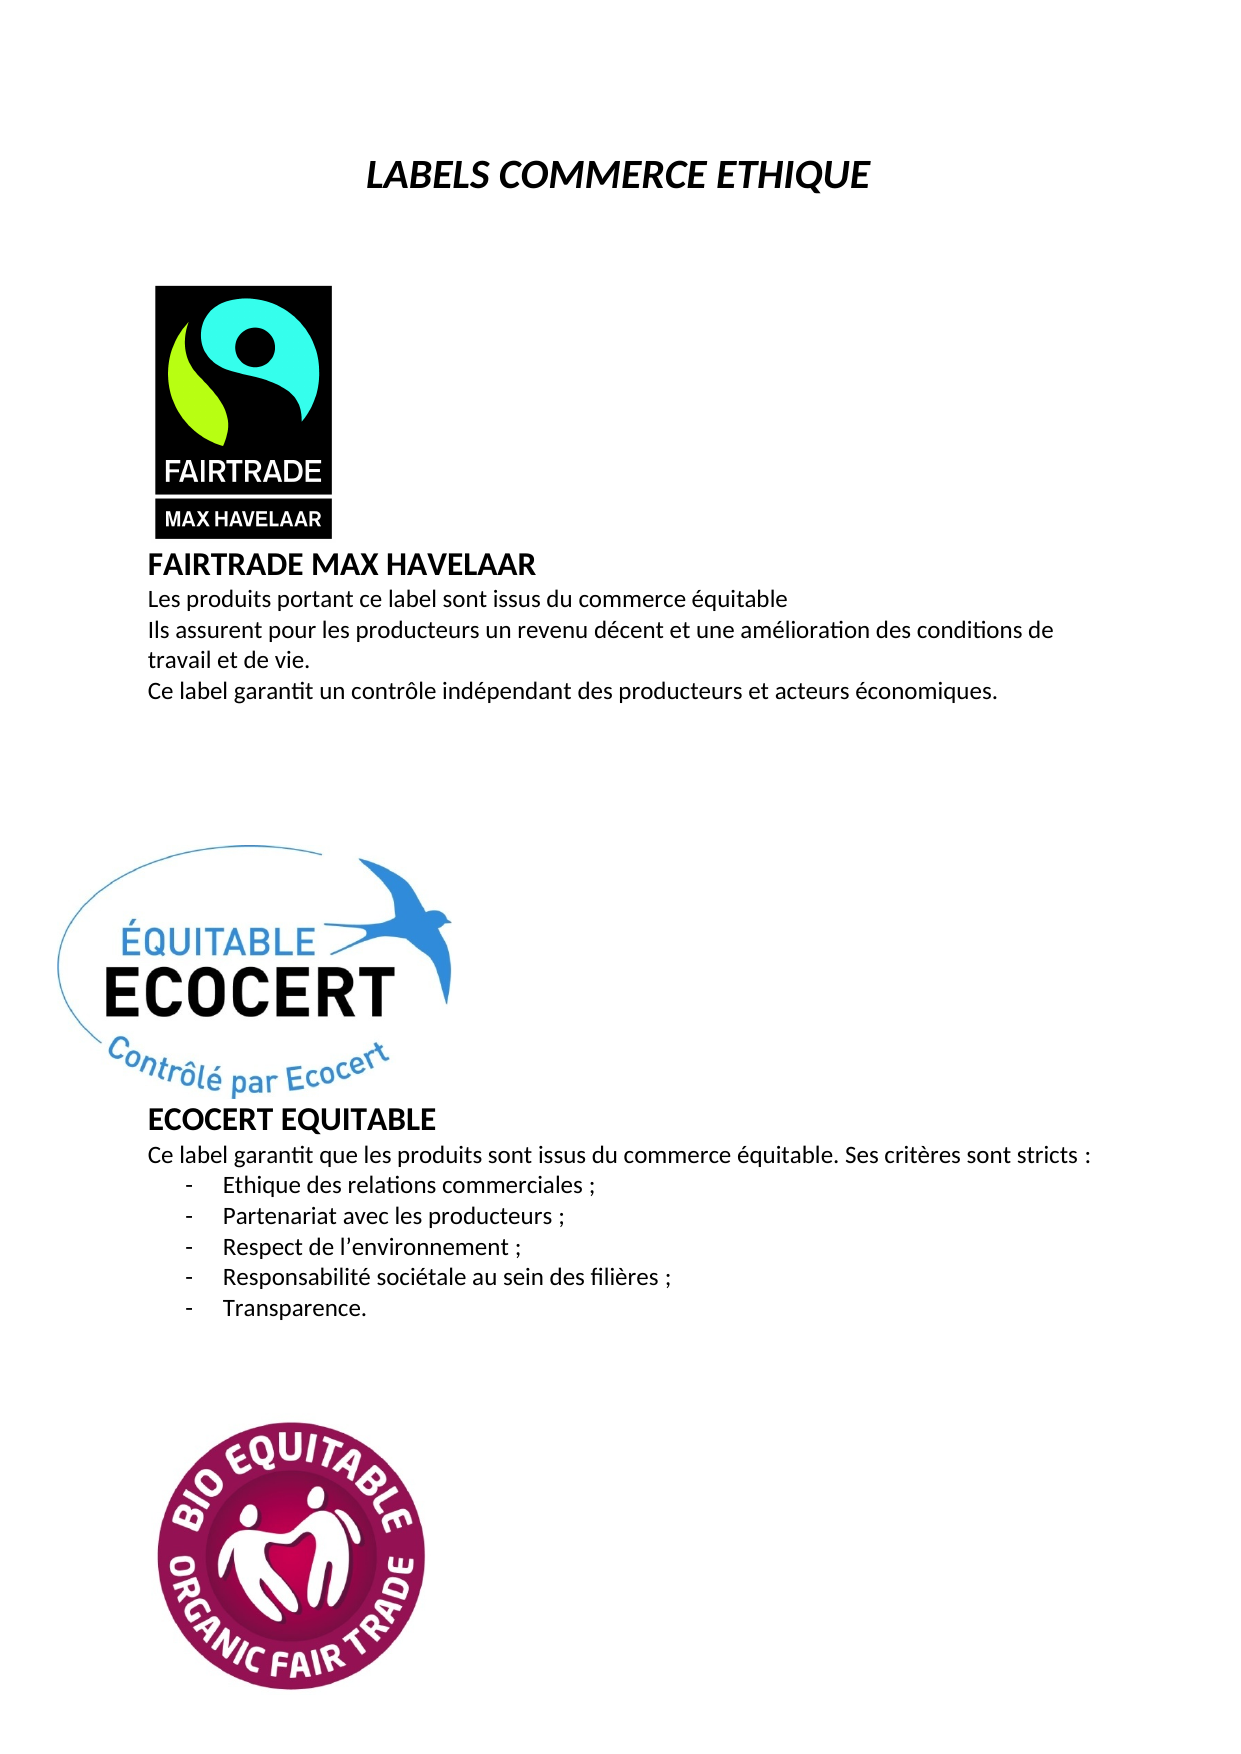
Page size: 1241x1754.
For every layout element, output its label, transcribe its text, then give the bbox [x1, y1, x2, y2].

text Les produits portant ce label sont issus du commerce équitable [148, 583, 1093, 614]
text Ce label garantit que les produits sont issus du commerce équitable. Ses critères sont stricts : [148, 1139, 1093, 1169]
text Ce label garantit un contrôle indépendant des producteurs et acteurs économiques. [148, 675, 1093, 706]
text FAIRTRADE MAX HAVELAAR [148, 267, 1093, 583]
list Transparence. [185, 1292, 1093, 1322]
text Ils assurent pour les producteurs un revenu décent et une amélioration des conditions de travail et de vie. [148, 614, 1093, 675]
list Respect de l’environnement ; [185, 1231, 1093, 1261]
text LABELS COMMERCE ETHIQUE [148, 148, 1093, 198]
list Responsabilité sociétale au sein des filières ; [185, 1261, 1093, 1292]
list Partenariat avec les producteurs ; [185, 1200, 1093, 1231]
text ECOCERT EQUITABLE [148, 838, 1093, 1139]
list Ethique des relations commerciales ; [185, 1169, 1093, 1200]
